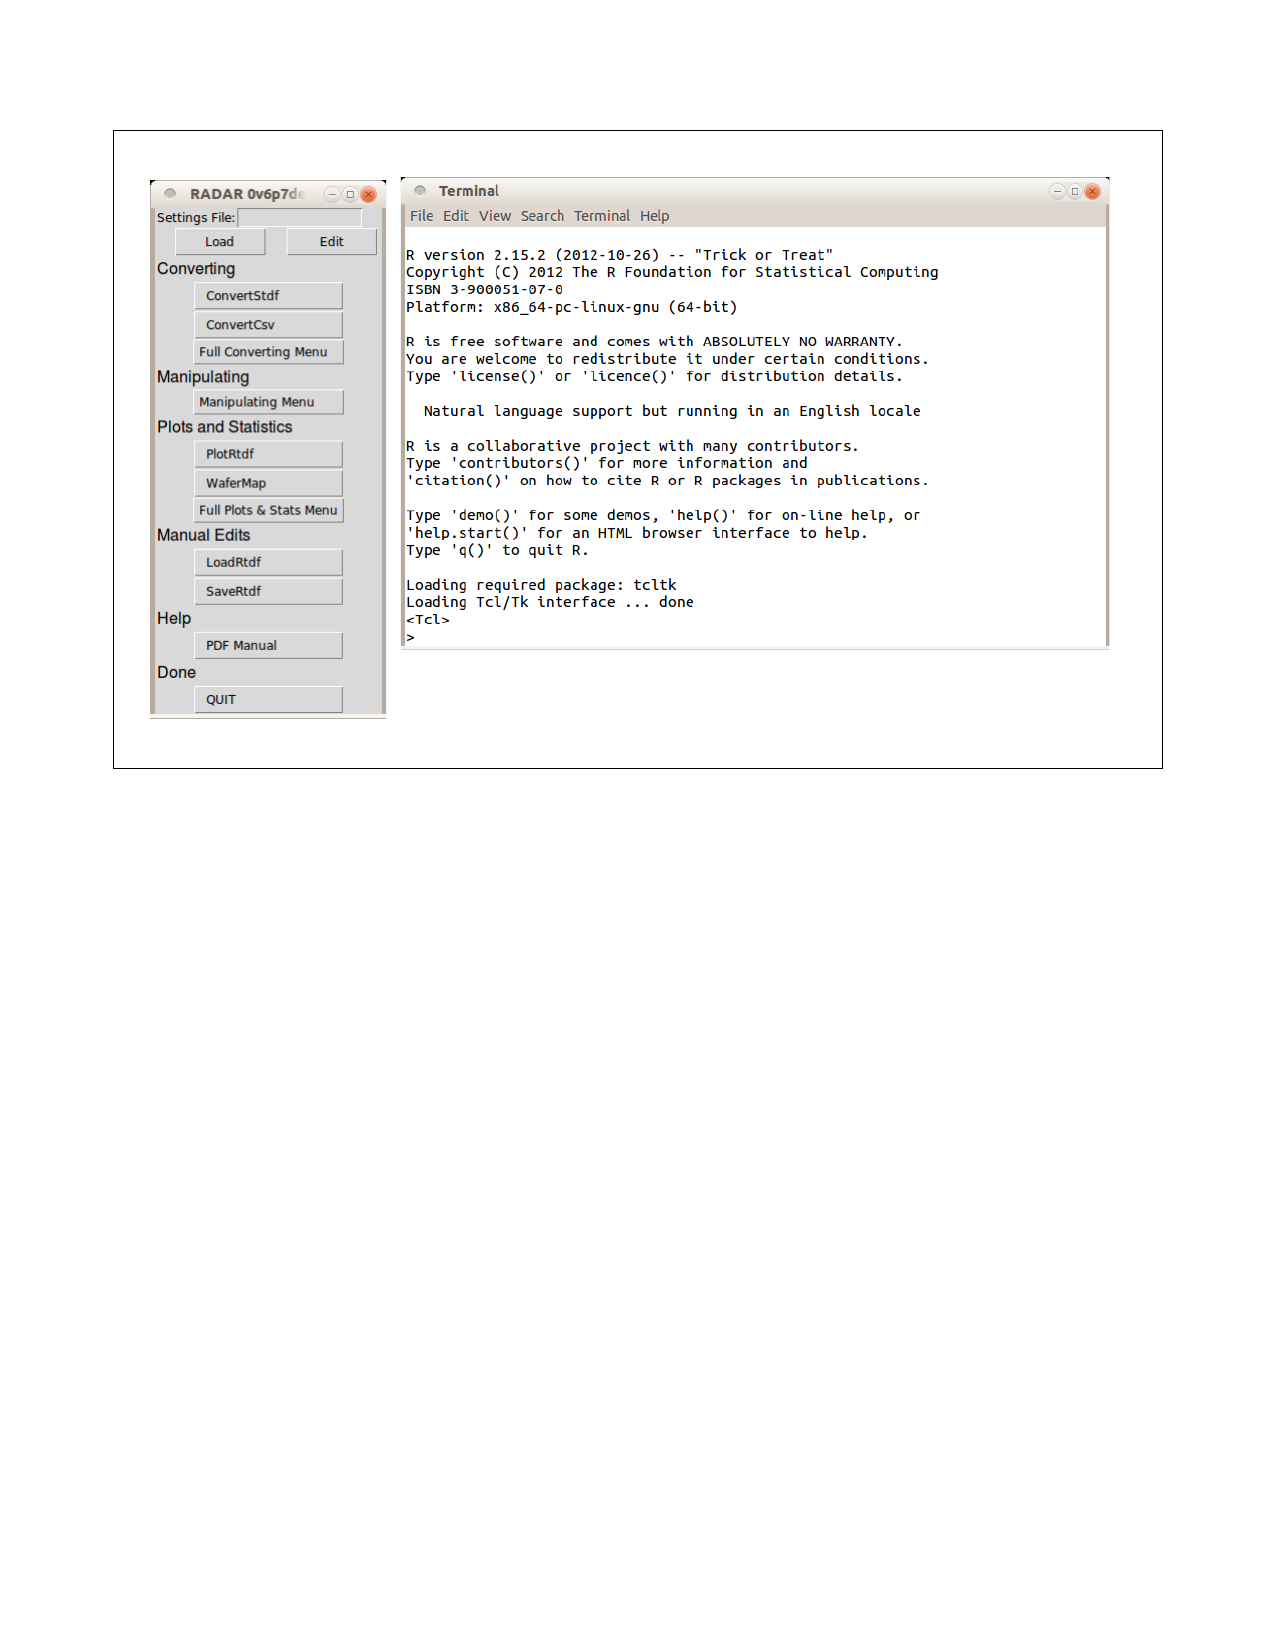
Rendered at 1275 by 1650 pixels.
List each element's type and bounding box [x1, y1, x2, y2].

picture [150, 180, 387, 719]
picture [400, 177, 1110, 650]
